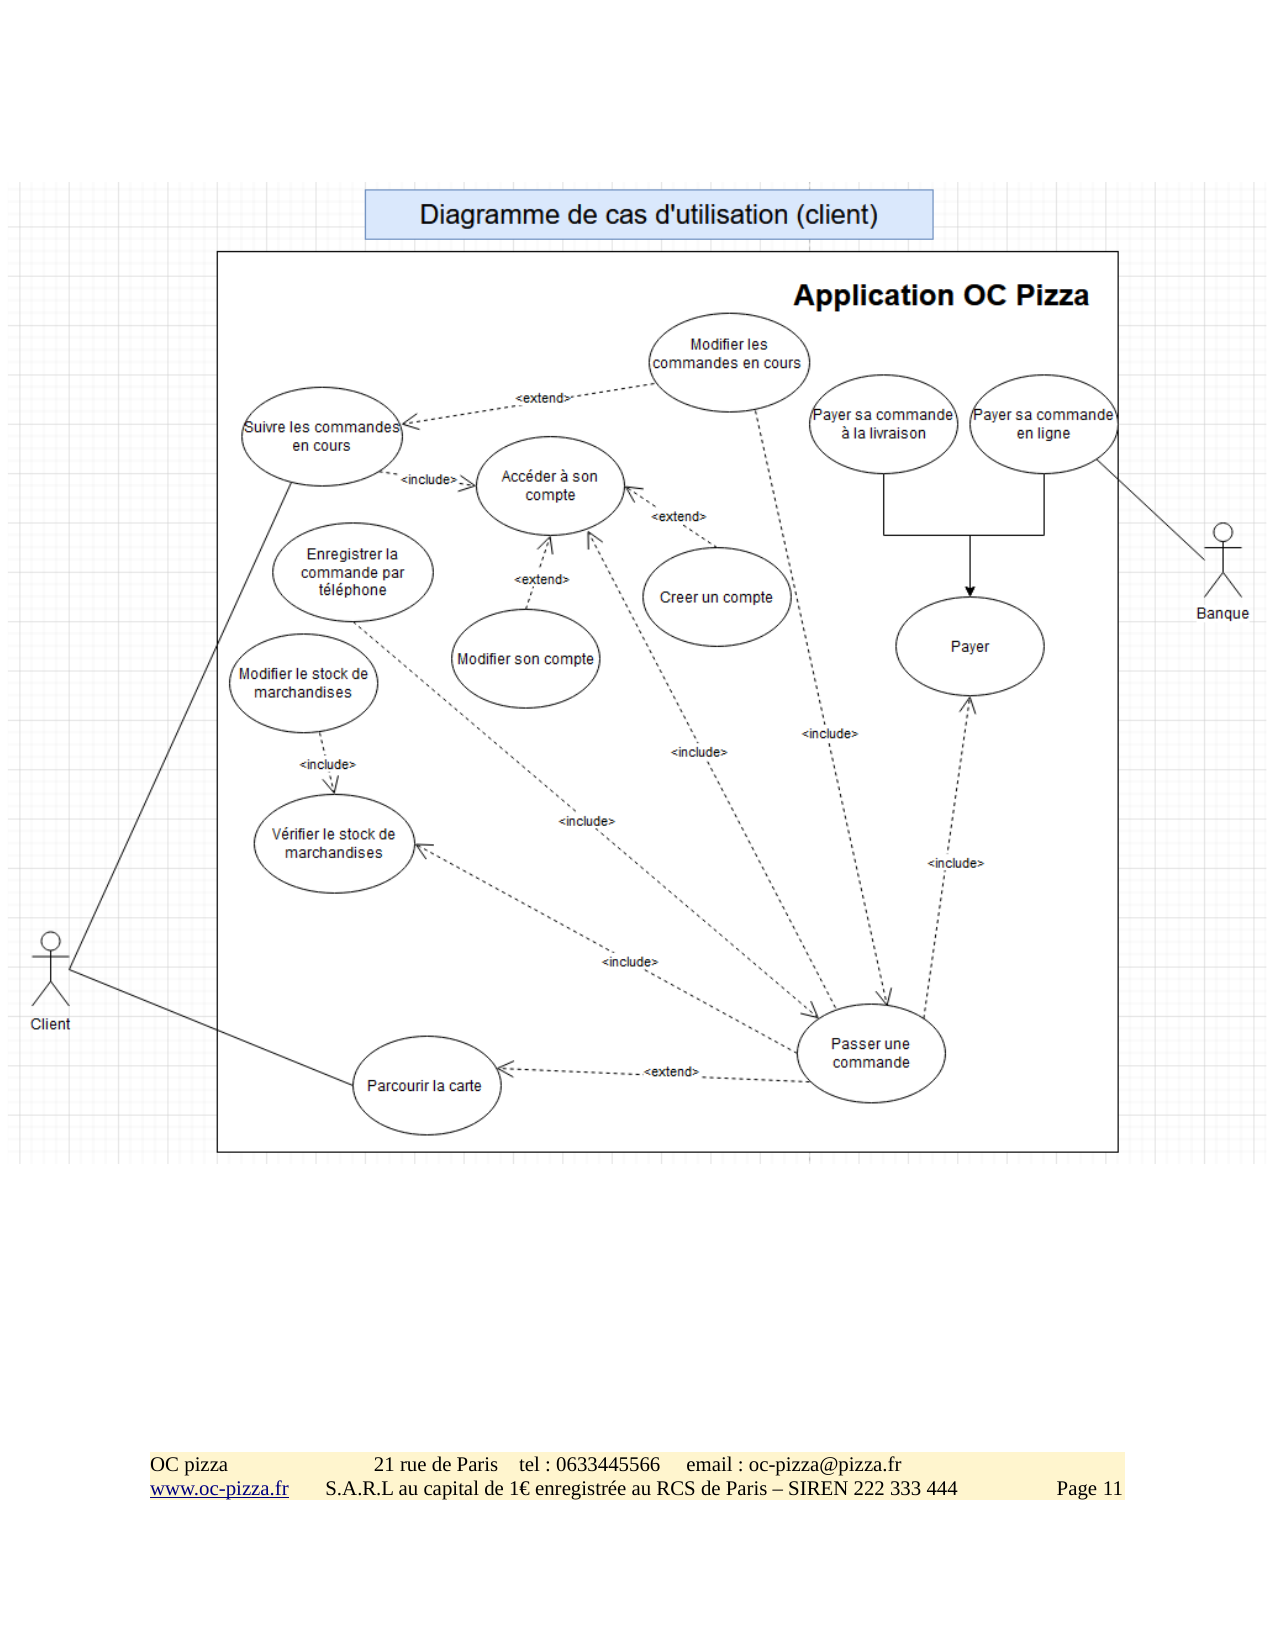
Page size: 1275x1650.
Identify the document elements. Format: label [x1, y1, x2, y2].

picture [7, 182, 1267, 1164]
